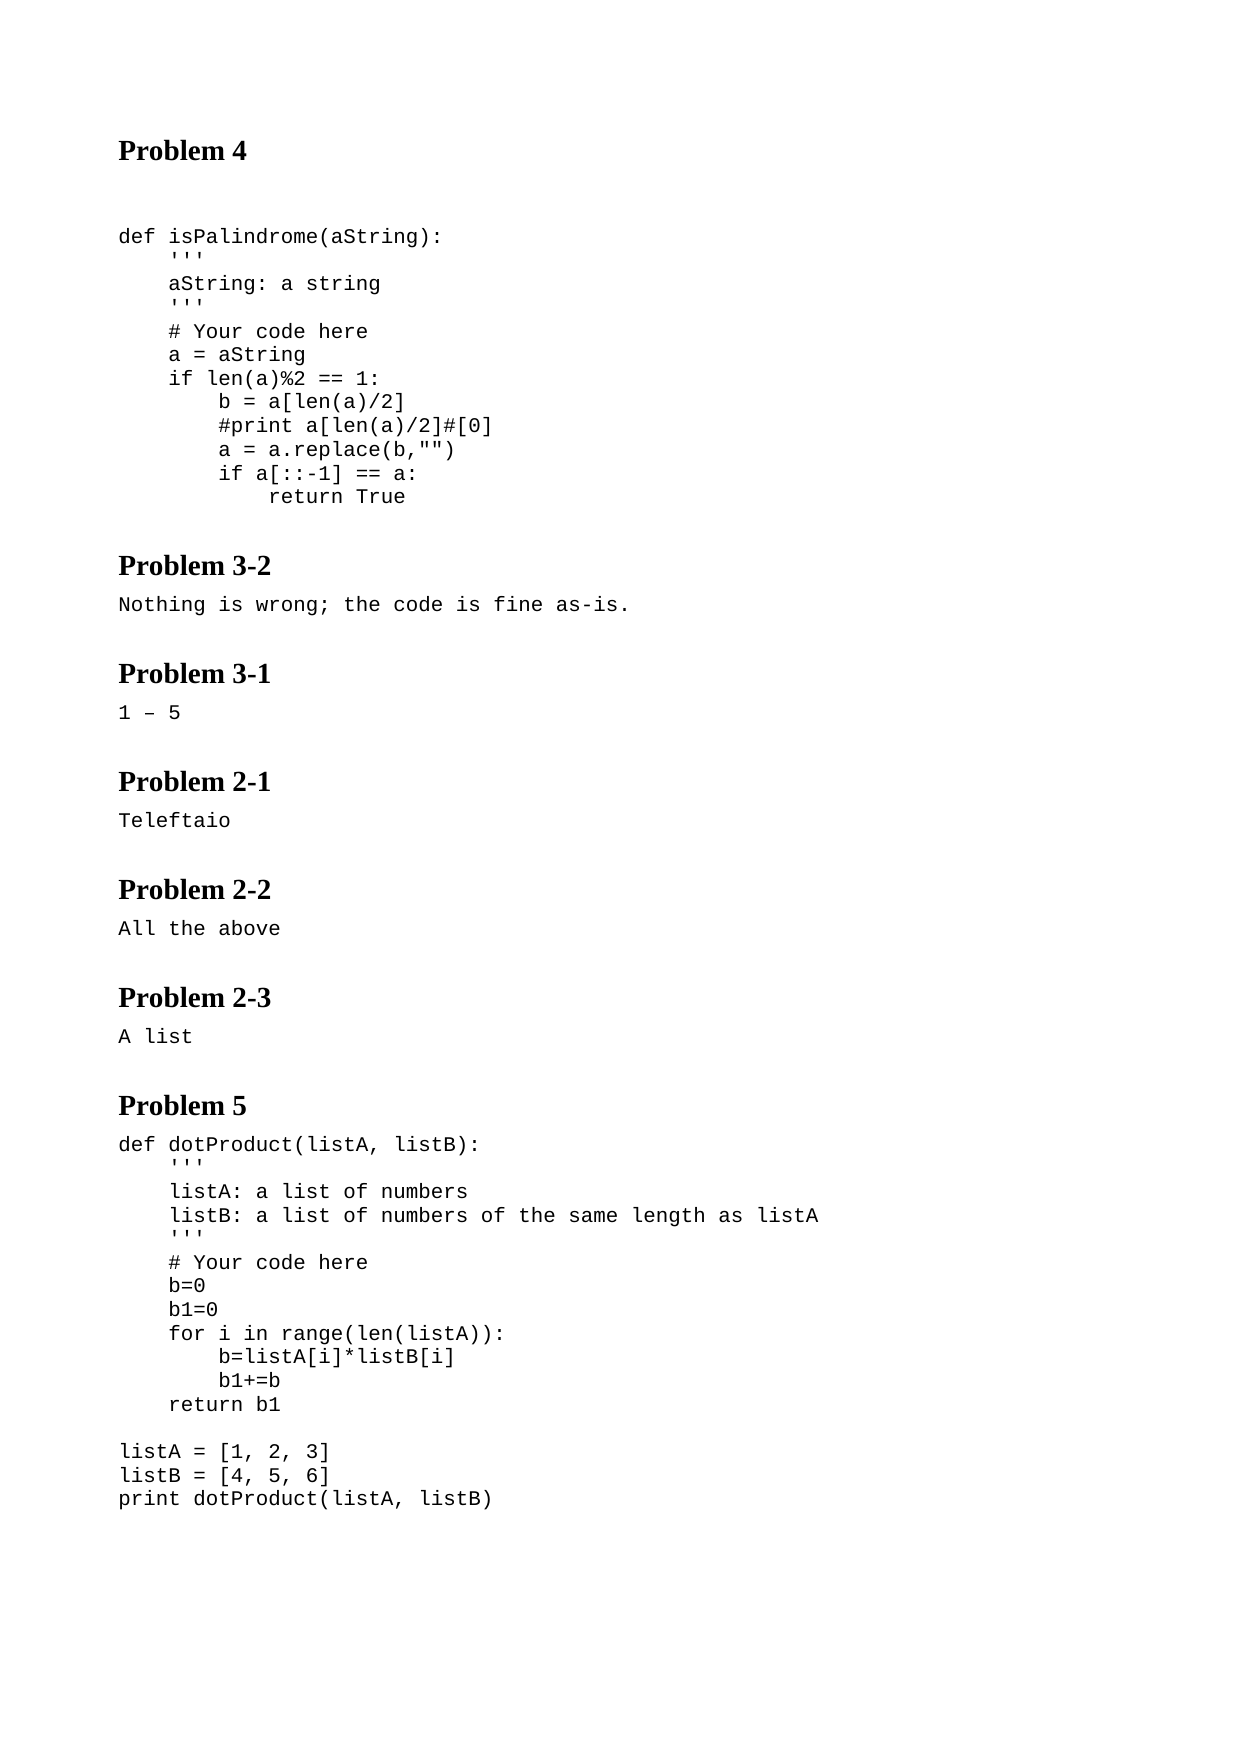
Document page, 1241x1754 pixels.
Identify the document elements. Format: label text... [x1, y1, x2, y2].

text listA = [1, 2, 3] [118, 1441, 1122, 1465]
subtitle Problem 5 [118, 1088, 1122, 1121]
subtitle Problem 4 [118, 133, 1122, 166]
subtitle Problem 3-2 [118, 548, 1122, 582]
text a = aString [118, 344, 1122, 368]
text listB: a list of numbers of the same length as listA [118, 1204, 1122, 1228]
text return True [118, 486, 1122, 510]
text aString: a string [118, 273, 1122, 297]
text A list [118, 1026, 1122, 1049]
subtitle Problem 3-1 [118, 656, 1122, 689]
text def isPalindrome(aString): [118, 226, 1122, 250]
text ''' [118, 297, 1122, 321]
subtitle Problem 2-2 [118, 872, 1122, 905]
text ''' [118, 1157, 1122, 1181]
text if len(a)%2 == 1: [118, 368, 1122, 392]
text b1=0 [118, 1299, 1122, 1323]
text Teleftaio [118, 810, 1122, 833]
text ''' [118, 1228, 1122, 1252]
text a = a.replace(b,"") [118, 439, 1122, 462]
text b=0 [118, 1276, 1122, 1299]
text # Your code here [118, 1252, 1122, 1276]
text ''' [118, 250, 1122, 273]
text b = a[len(a)/2] [118, 392, 1122, 415]
text print dotProduct(listA, listB) [118, 1488, 1122, 1512]
text #print a[len(a)/2]#[0] [118, 415, 1122, 439]
text return b1 [118, 1394, 1122, 1417]
text listB = [4, 5, 6] [118, 1465, 1122, 1488]
text b=listA[i]*listB[i] [118, 1346, 1122, 1370]
text Nothing is wrong; the code is fine as-is. [118, 594, 1122, 618]
subtitle Problem 2-3 [118, 980, 1122, 1013]
text 1 – 5 [118, 702, 1122, 726]
text for i in range(len(listA)): [118, 1323, 1122, 1346]
text # Your code here [118, 321, 1122, 344]
text listA: a list of numbers [118, 1181, 1122, 1204]
text def dotProduct(listA, listB): [118, 1134, 1122, 1157]
text if a[::-1] == a: [118, 462, 1122, 486]
subtitle Problem 2-1 [118, 764, 1122, 797]
text All the above [118, 918, 1122, 941]
text b1+=b [118, 1370, 1122, 1394]
